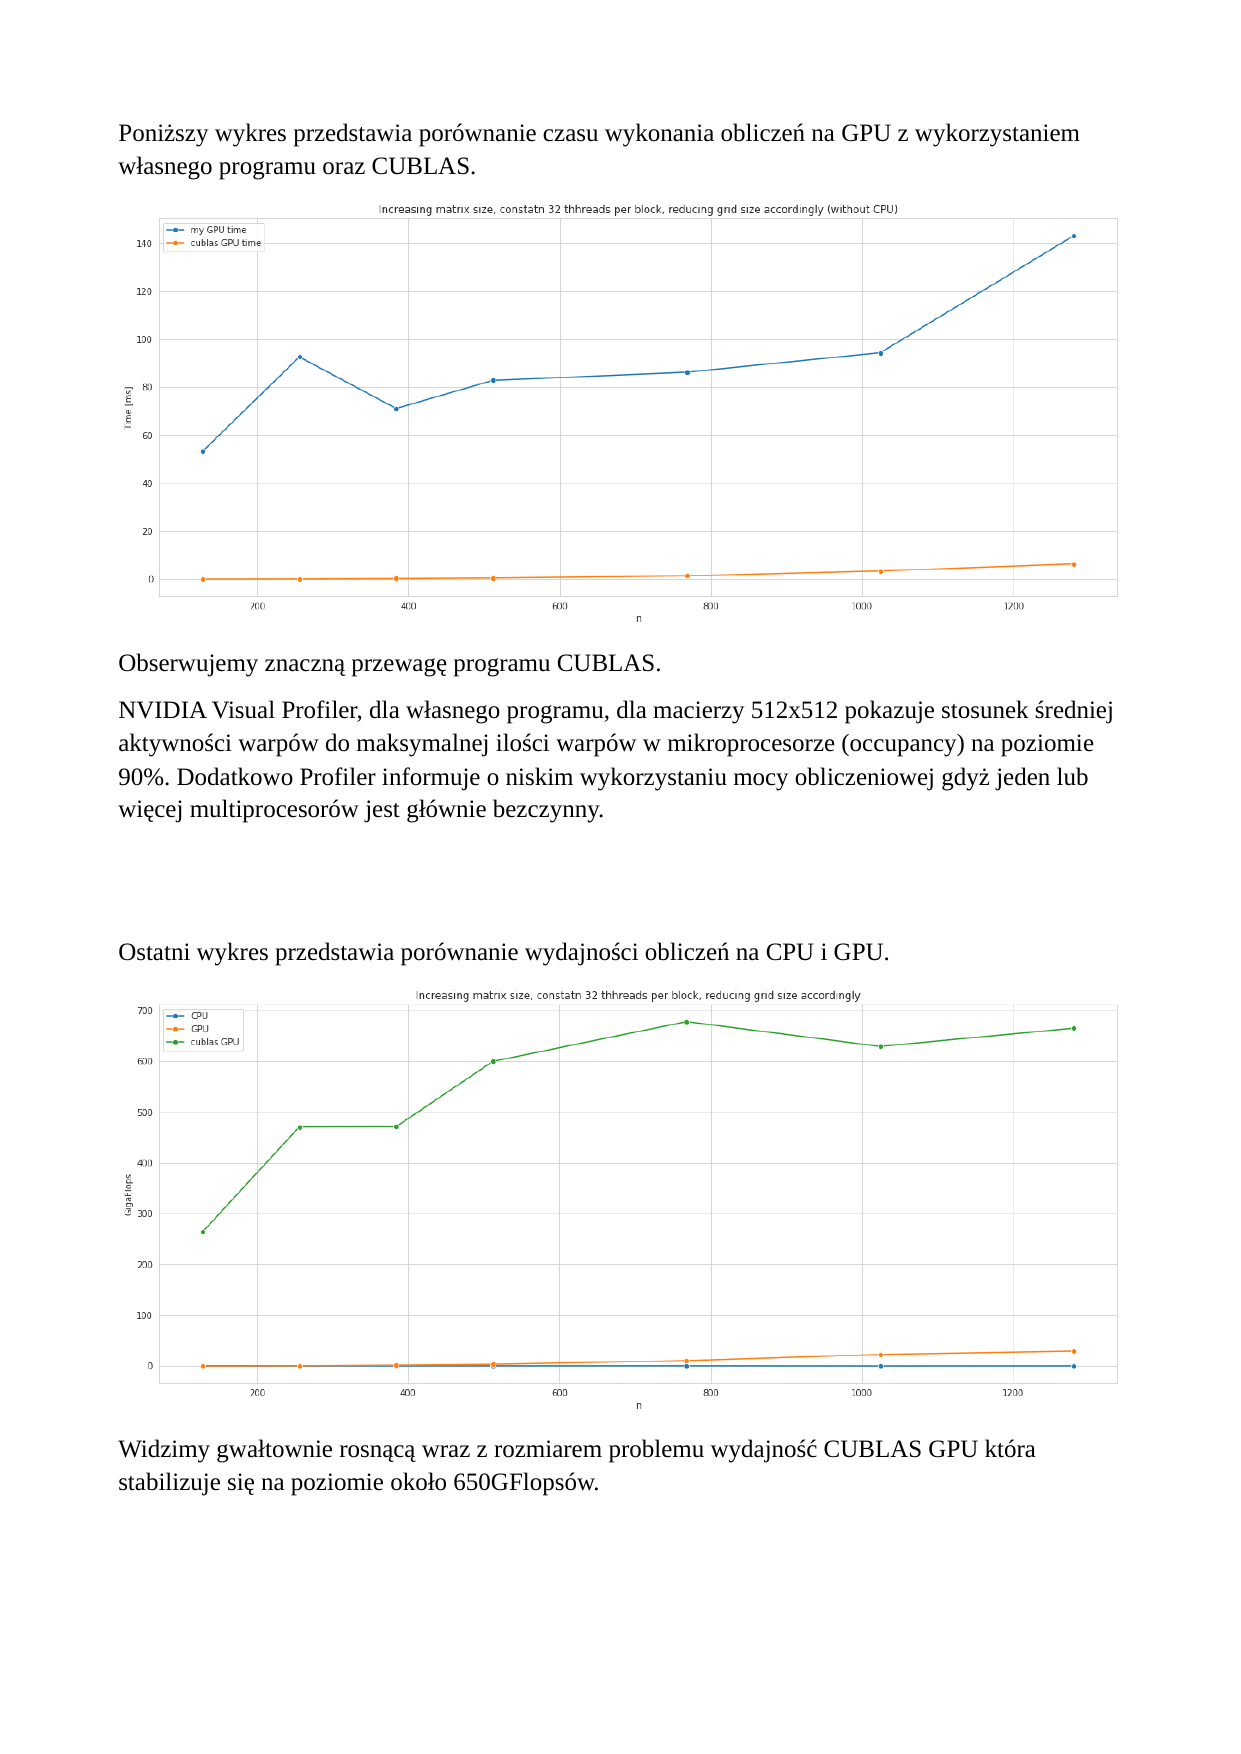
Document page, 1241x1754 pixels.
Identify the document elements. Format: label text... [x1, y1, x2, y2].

picture [118, 985, 1123, 1416]
text Poniższy wykres przedstawia porównanie czasu wykonania obliczeń na GPU z wykorzystaniem własnego programu oraz CUBLAS. [118, 118, 1122, 180]
picture [118, 198, 1123, 629]
text Ostatni wykres przedstawia porównanie wydajności obliczeń na CPU i GPU. [118, 937, 1122, 966]
text Widzimy gwałtownie rosnącą wraz z rozmiarem problemu wydajność CUBLAS GPU która stabilizuje się na poziomie około 650GFlopsów. [118, 1434, 1122, 1496]
text Obserwujemy znaczną przewagę programu CUBLAS. [118, 648, 1122, 677]
text NVIDIA Visual Profiler, dla własnego programu, dla macierzy 512x512 pokazuje stosunek średniej aktywności warpów do maksymalnej ilości warpów w mikroprocesorze (occupancy) na poziomie 90%. Dodatkowo Profiler informuje o niskim wykorzystaniu mocy obliczeniowej gdyż jeden lub więcej multiprocesorów jest głównie bezczynny. [118, 696, 1122, 823]
